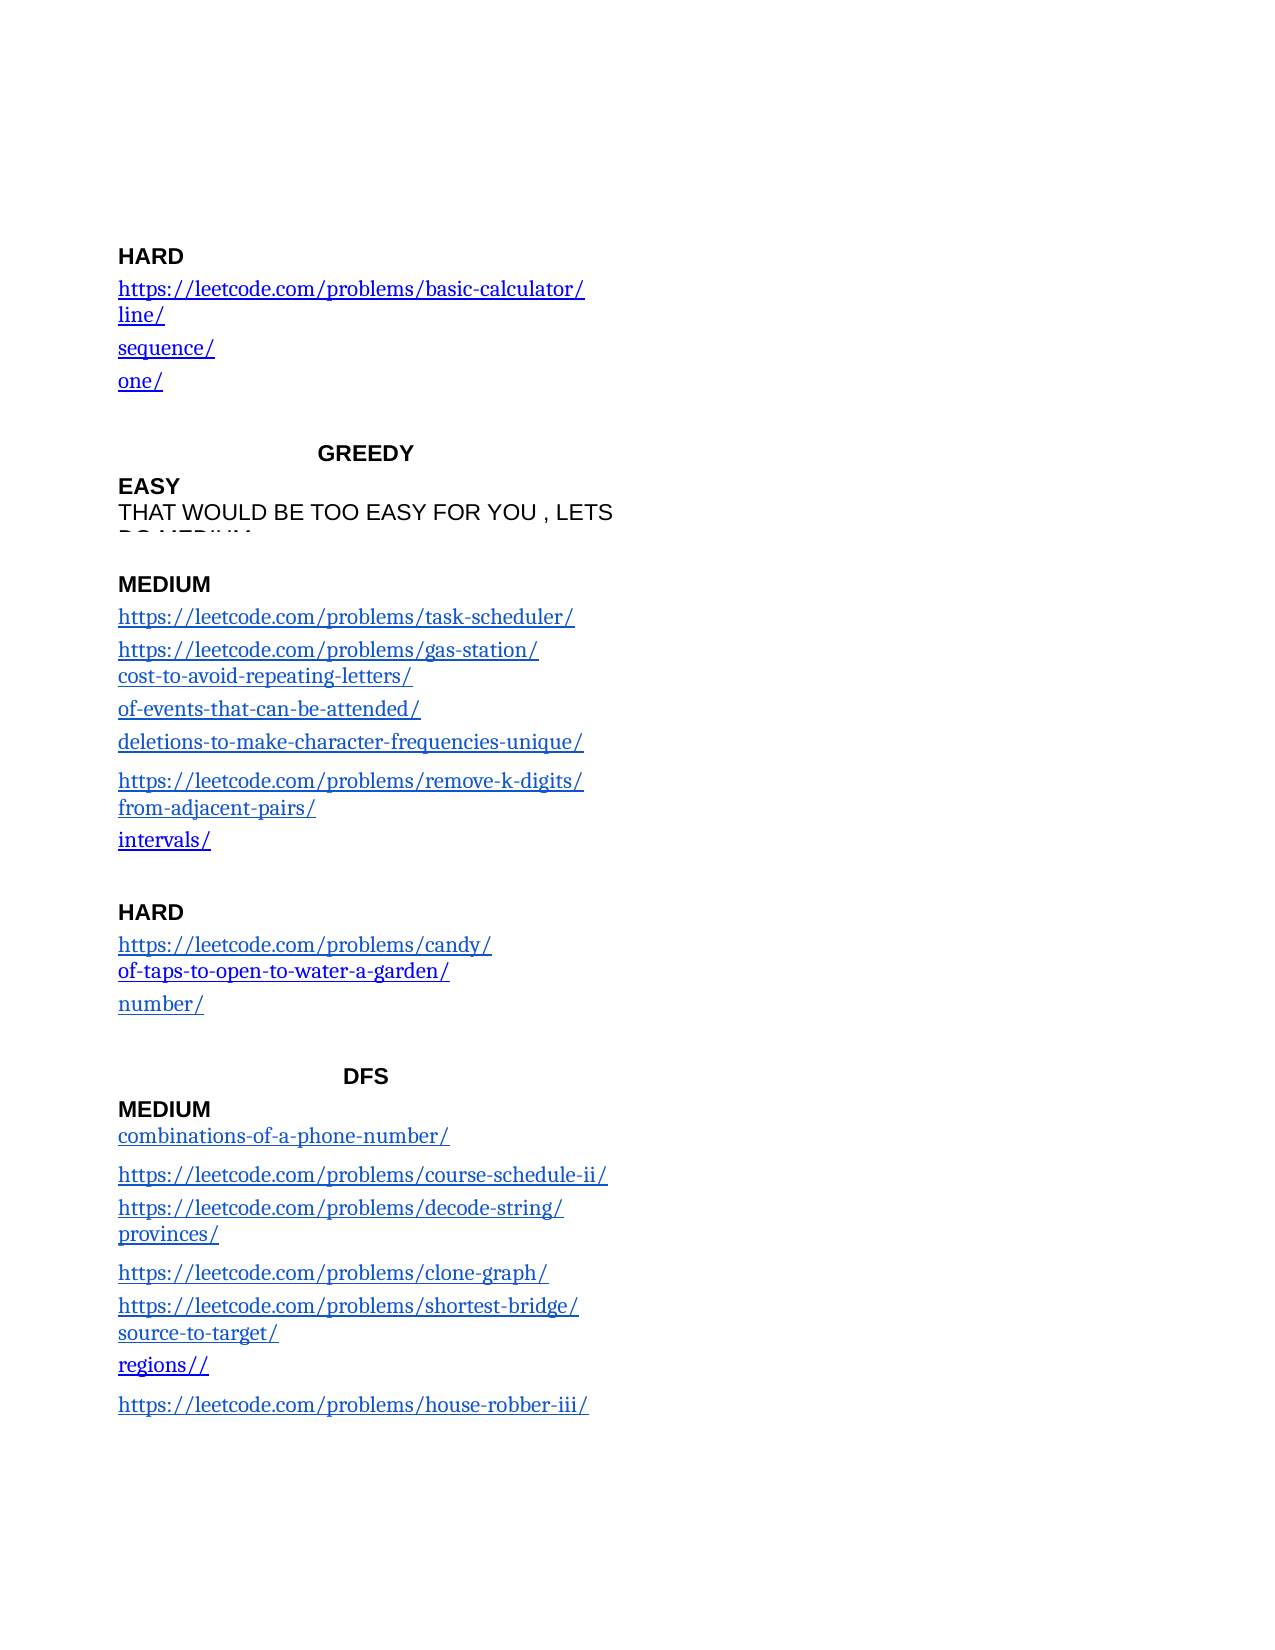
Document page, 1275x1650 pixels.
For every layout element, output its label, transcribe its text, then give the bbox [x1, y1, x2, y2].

table_cell [1160, 302, 1165, 335]
table_cell [117, 860, 614, 893]
table_cell [615, 1352, 1160, 1385]
table_cell [615, 401, 1160, 433]
table_cell [112, 630, 117, 663]
table_cell [615, 663, 1160, 696]
table_cell [112, 302, 117, 335]
table_cell [1160, 269, 1165, 302]
table_cell [1160, 1286, 1165, 1319]
table_cell [615, 236, 1160, 269]
table_cell [112, 1188, 117, 1221]
table_cell [112, 499, 117, 532]
table_cell [615, 532, 1160, 564]
table_cell EASY [117, 466, 614, 499]
table_cell [1160, 926, 1165, 958]
table_cell [1160, 663, 1165, 696]
table_cell [1160, 827, 1165, 860]
table_cell [112, 1090, 117, 1122]
table_cell [112, 1319, 117, 1352]
table_cell https://leetcode.com/problems/house-robber-iii/ [117, 1385, 614, 1418]
table_cell [1160, 565, 1165, 597]
table_cell https://leetcode.com/problems/minimum-deletion-cost-to-avoid-repeating-letters/ [117, 663, 614, 696]
table_cell [615, 1090, 1160, 1122]
table_cell [1160, 598, 1165, 630]
table_cell [1160, 958, 1165, 991]
table_cell [615, 761, 1160, 794]
table_cell [615, 1155, 1160, 1188]
table_cell [615, 794, 1160, 827]
table_cell [615, 1024, 1160, 1057]
table_cell [615, 991, 1160, 1024]
table_cell [117, 1024, 614, 1057]
table_cell [117, 401, 614, 433]
table_cell https://leetcode.com/problems/permutation-sequence/ [117, 335, 614, 368]
table_cell [1160, 761, 1165, 794]
table_cell [615, 893, 1160, 926]
table_cell [615, 1319, 1160, 1352]
table_cell [1160, 1254, 1165, 1286]
table_cell https://leetcode.com/problems/remove-k-digits/ [117, 761, 614, 794]
table_cell [615, 499, 1160, 532]
table_cell [615, 598, 1160, 630]
table_cell https://leetcode.com/problems/gas-station/ [117, 630, 614, 663]
table_cell [615, 368, 1160, 401]
table_cell [1160, 696, 1165, 729]
table_cell https://leetcode.com/problems/decode-string/ [117, 1188, 614, 1221]
table_cell [112, 204, 117, 236]
table_cell [112, 368, 117, 401]
table_cell https://leetcode.com/problems/restore-the-array-from-adjacent-pairs/ [117, 794, 614, 827]
table_cell [615, 433, 1160, 466]
table_cell [1160, 335, 1165, 368]
table_cell https://leetcode.com/problems/minimum-number-of-taps-to-open-to-water-a-garden/ [117, 958, 614, 991]
table_cell [615, 335, 1160, 368]
table_cell https://leetcode.com/problems/letter-combinations-of-a-phone-number/ [117, 1123, 614, 1155]
table_cell DFS [117, 1057, 614, 1089]
table_cell [615, 1123, 1160, 1155]
table_cell [615, 1286, 1160, 1319]
table_cell https://leetcode.com/problems/task-scheduler/ [117, 598, 614, 630]
table_cell HARD [117, 236, 614, 269]
table_cell [1160, 433, 1165, 466]
table_cell [112, 663, 117, 696]
table_cell [112, 1123, 117, 1155]
table_cell [1160, 893, 1165, 926]
table_cell [112, 236, 117, 269]
table_cell https://leetcode.com/problems/maximum-number-of-events-that-can-be-attended/ [117, 696, 614, 729]
table_cell [112, 433, 117, 466]
table_cell https://leetcode.com/problems/surrounded-regions// [117, 1352, 614, 1385]
table_cell [1160, 794, 1165, 827]
table_cell [615, 696, 1160, 729]
table_cell [1160, 1123, 1165, 1155]
table_cell [112, 729, 117, 761]
table_cell [1160, 729, 1165, 761]
table_cell [1160, 499, 1165, 532]
table_cell [1160, 1024, 1165, 1057]
table_cell [1160, 991, 1165, 1024]
table_cell [1160, 1221, 1165, 1254]
table_cell [112, 1024, 117, 1057]
table_cell [112, 926, 117, 958]
table_cell [615, 958, 1160, 991]
table_cell MEDIUM [117, 565, 614, 597]
table_cell [615, 1221, 1160, 1254]
table_cell [615, 729, 1160, 761]
table_cell [117, 204, 614, 236]
table_cell https://leetcode.com/problems/clone-graph/ [117, 1254, 614, 1286]
table_cell [615, 860, 1160, 893]
table_cell [112, 598, 117, 630]
table_cell [1160, 466, 1165, 499]
table_cell [112, 958, 117, 991]
table_cell [112, 1057, 117, 1089]
table_cell [615, 1057, 1160, 1089]
table_cell [112, 532, 117, 564]
table_cell https://leetcode.com/problems/all-paths-from-source-to-target/ [117, 1319, 614, 1352]
table_cell https://leetcode.com/problems/basic-calculator/ [117, 269, 614, 302]
table_cell [112, 991, 117, 1024]
table_cell [615, 1385, 1160, 1418]
table_cell [1160, 236, 1165, 269]
table_cell [615, 630, 1160, 663]
table_cell [1160, 1057, 1165, 1089]
table_cell [1160, 1090, 1165, 1122]
table_cell [615, 827, 1160, 860]
table_cell [112, 1254, 117, 1286]
table_cell [112, 1385, 117, 1418]
table_cell [112, 794, 117, 827]
table_cell [615, 466, 1160, 499]
table_cell [1160, 368, 1165, 401]
table_cell https://leetcode.com/problems/candy/ [117, 926, 614, 958]
table_cell [1160, 401, 1165, 433]
table_cell [615, 1254, 1160, 1286]
table_cell [112, 761, 117, 794]
table_cell https://leetcode.com/problems/shortest-bridge/ [117, 1286, 614, 1319]
table_cell [112, 401, 117, 433]
table_cell [112, 893, 117, 926]
table_cell [1160, 1155, 1165, 1188]
table_cell [1160, 204, 1165, 236]
table_cell THAT WOULD BE TOO EASY FOR YOU , LETS DO MEDIUM [117, 499, 614, 532]
table_cell [112, 1352, 117, 1385]
table_cell [112, 1286, 117, 1319]
table_cell MEDIUM [117, 1090, 614, 1122]
table_cell [615, 1188, 1160, 1221]
table_cell [615, 926, 1160, 958]
table_cell [615, 204, 1160, 236]
table_cell [615, 269, 1160, 302]
table_cell [1160, 1352, 1165, 1385]
table_cell https://leetcode.com/problems/course-schedule-ii/ [117, 1155, 614, 1188]
table_cell [1160, 1385, 1165, 1418]
table_cell [615, 565, 1160, 597]
table_cell [1160, 1188, 1165, 1221]
table_cell GREEDY [117, 433, 614, 466]
table_cell https://leetcode.com/problems/max-points-on-a-line/ [117, 302, 614, 335]
table_cell https://leetcode.com/problems/minimum-deletions-to-make-character-frequencies-unique/ [117, 729, 614, 761]
table_cell [112, 269, 117, 302]
table_cell HARD [117, 893, 614, 926]
table_cell [117, 532, 614, 564]
table_cell https://leetcode.com/problems/number-of-digit-one/ [117, 368, 614, 401]
table_cell [112, 335, 117, 368]
table_cell [1160, 860, 1165, 893]
table_cell https://leetcode.com/problems/number-of-provinces/ [117, 1221, 614, 1254]
table_cell [112, 565, 117, 597]
table_cell [112, 827, 117, 860]
table_cell https://leetcode.com/problems/non-overlapping-intervals/ [117, 827, 614, 860]
table_cell [112, 860, 117, 893]
table_cell [112, 1221, 117, 1254]
table_cell [1160, 1319, 1165, 1352]
table_cell [615, 302, 1160, 335]
table_cell [112, 1155, 117, 1188]
table_cell [112, 696, 117, 729]
table_cell [1160, 532, 1165, 564]
table_cell [1160, 630, 1165, 663]
table_cell [112, 466, 117, 499]
table_cell https://leetcode.com/problems/create-maximum-number/ [117, 991, 614, 1024]
